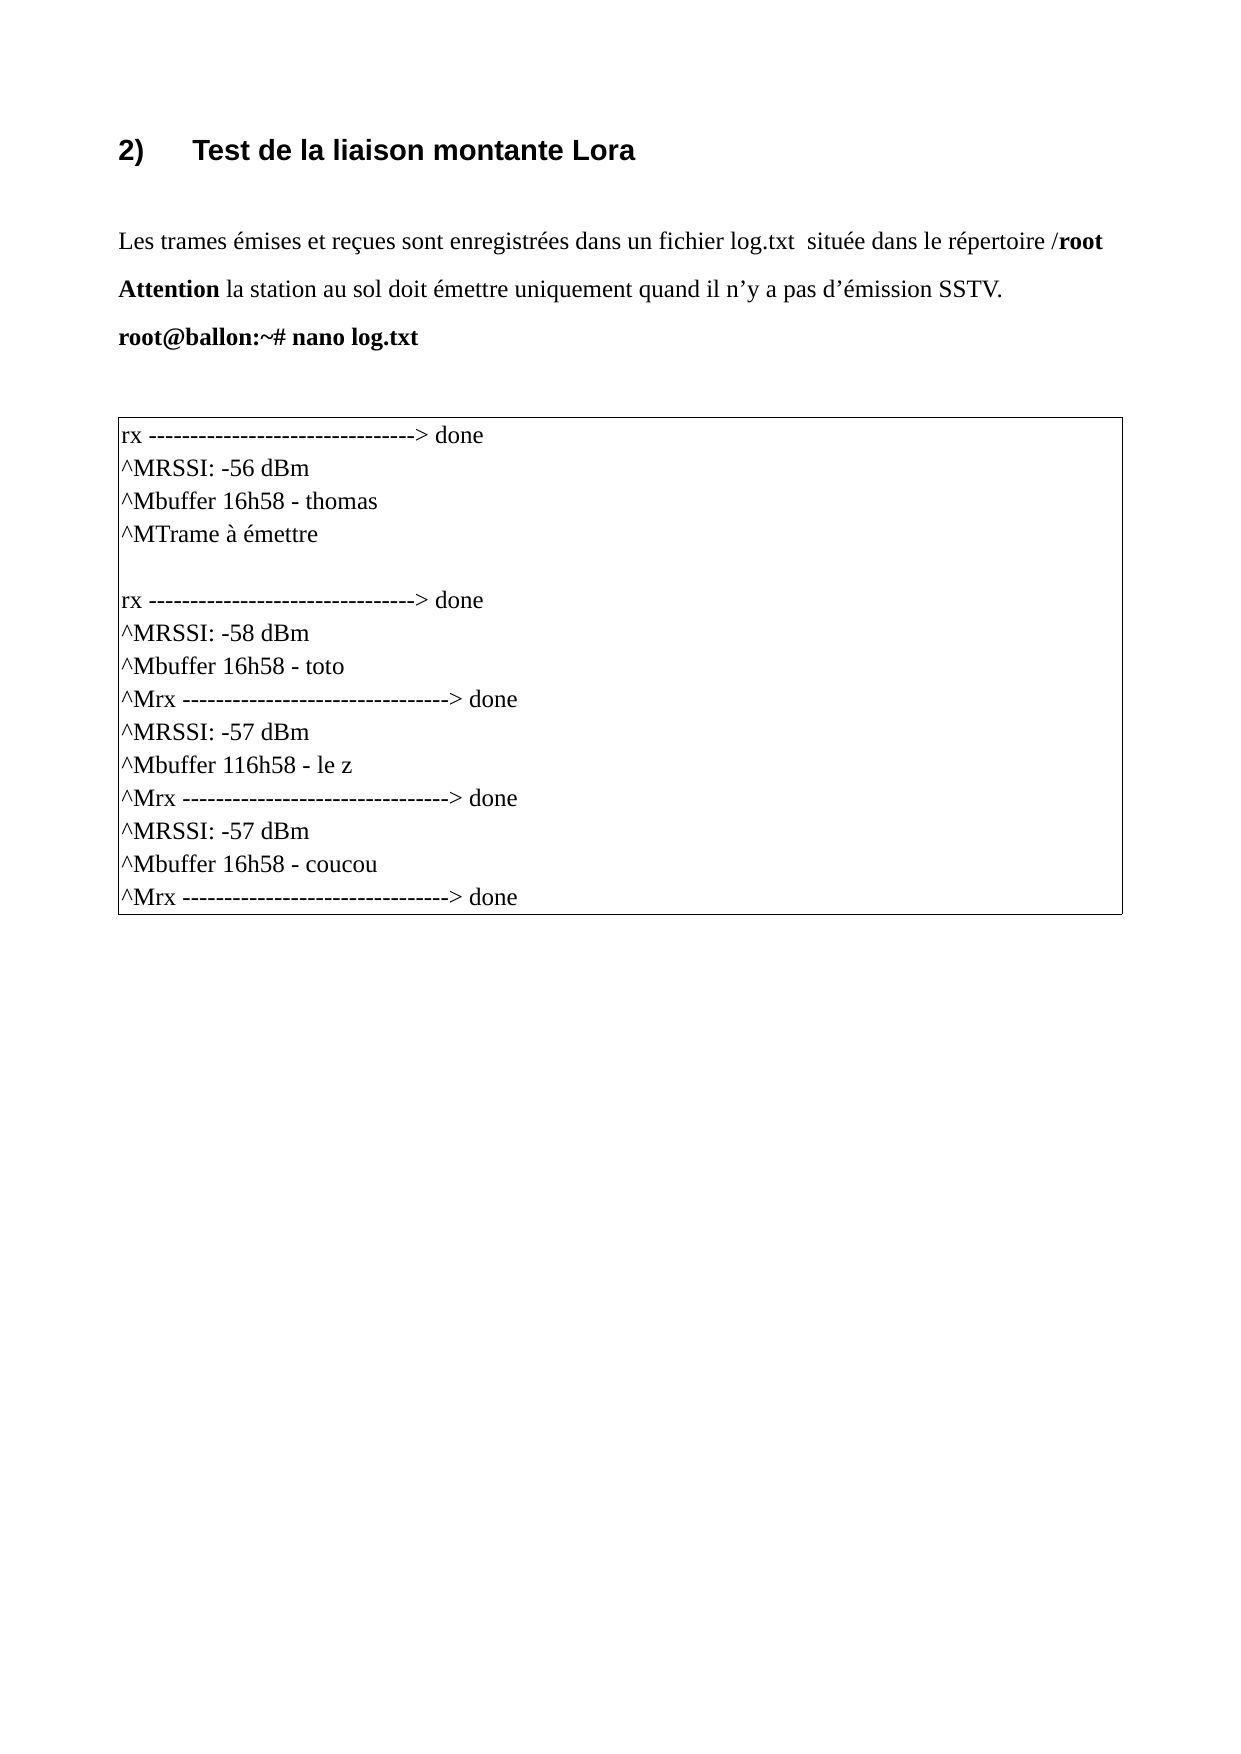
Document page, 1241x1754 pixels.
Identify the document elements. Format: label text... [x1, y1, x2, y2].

text ^MRSSI: -57 dBm [119, 714, 1122, 746]
text ^Mbuffer 16h58 - toto [119, 648, 1122, 680]
text ^Mrx --------------------------------> done [119, 681, 1122, 713]
text root@ballon:~# nano log.txt [118, 322, 1122, 350]
text ^MTrame à émettre [119, 516, 1122, 548]
text Attention la station au sol doit émettre uniquement quand il n’y a pas d’émission SSTV. [118, 274, 1122, 303]
text ^Mrx --------------------------------> done [119, 879, 1122, 914]
text ^MRSSI: -57 dBm [119, 813, 1122, 845]
text ^MRSSI: -58 dBm [119, 615, 1122, 647]
text ^Mrx --------------------------------> done [119, 780, 1122, 812]
text rx --------------------------------> done [119, 582, 1122, 614]
text rx --------------------------------> done ^MRSSI: -56 dBm [119, 418, 1122, 482]
subtitle Test de la liaison montante Lora [118, 133, 1122, 166]
text Les trames émises et reçues sont enregistrées dans un fichier log.txt située dans le répertoire /root [118, 226, 1122, 255]
text ^Mbuffer 16h58 - thomas [119, 483, 1122, 514]
text ^Mbuffer 16h58 - coucou [119, 846, 1122, 878]
text ^Mbuffer 116h58 - le z [119, 747, 1122, 779]
